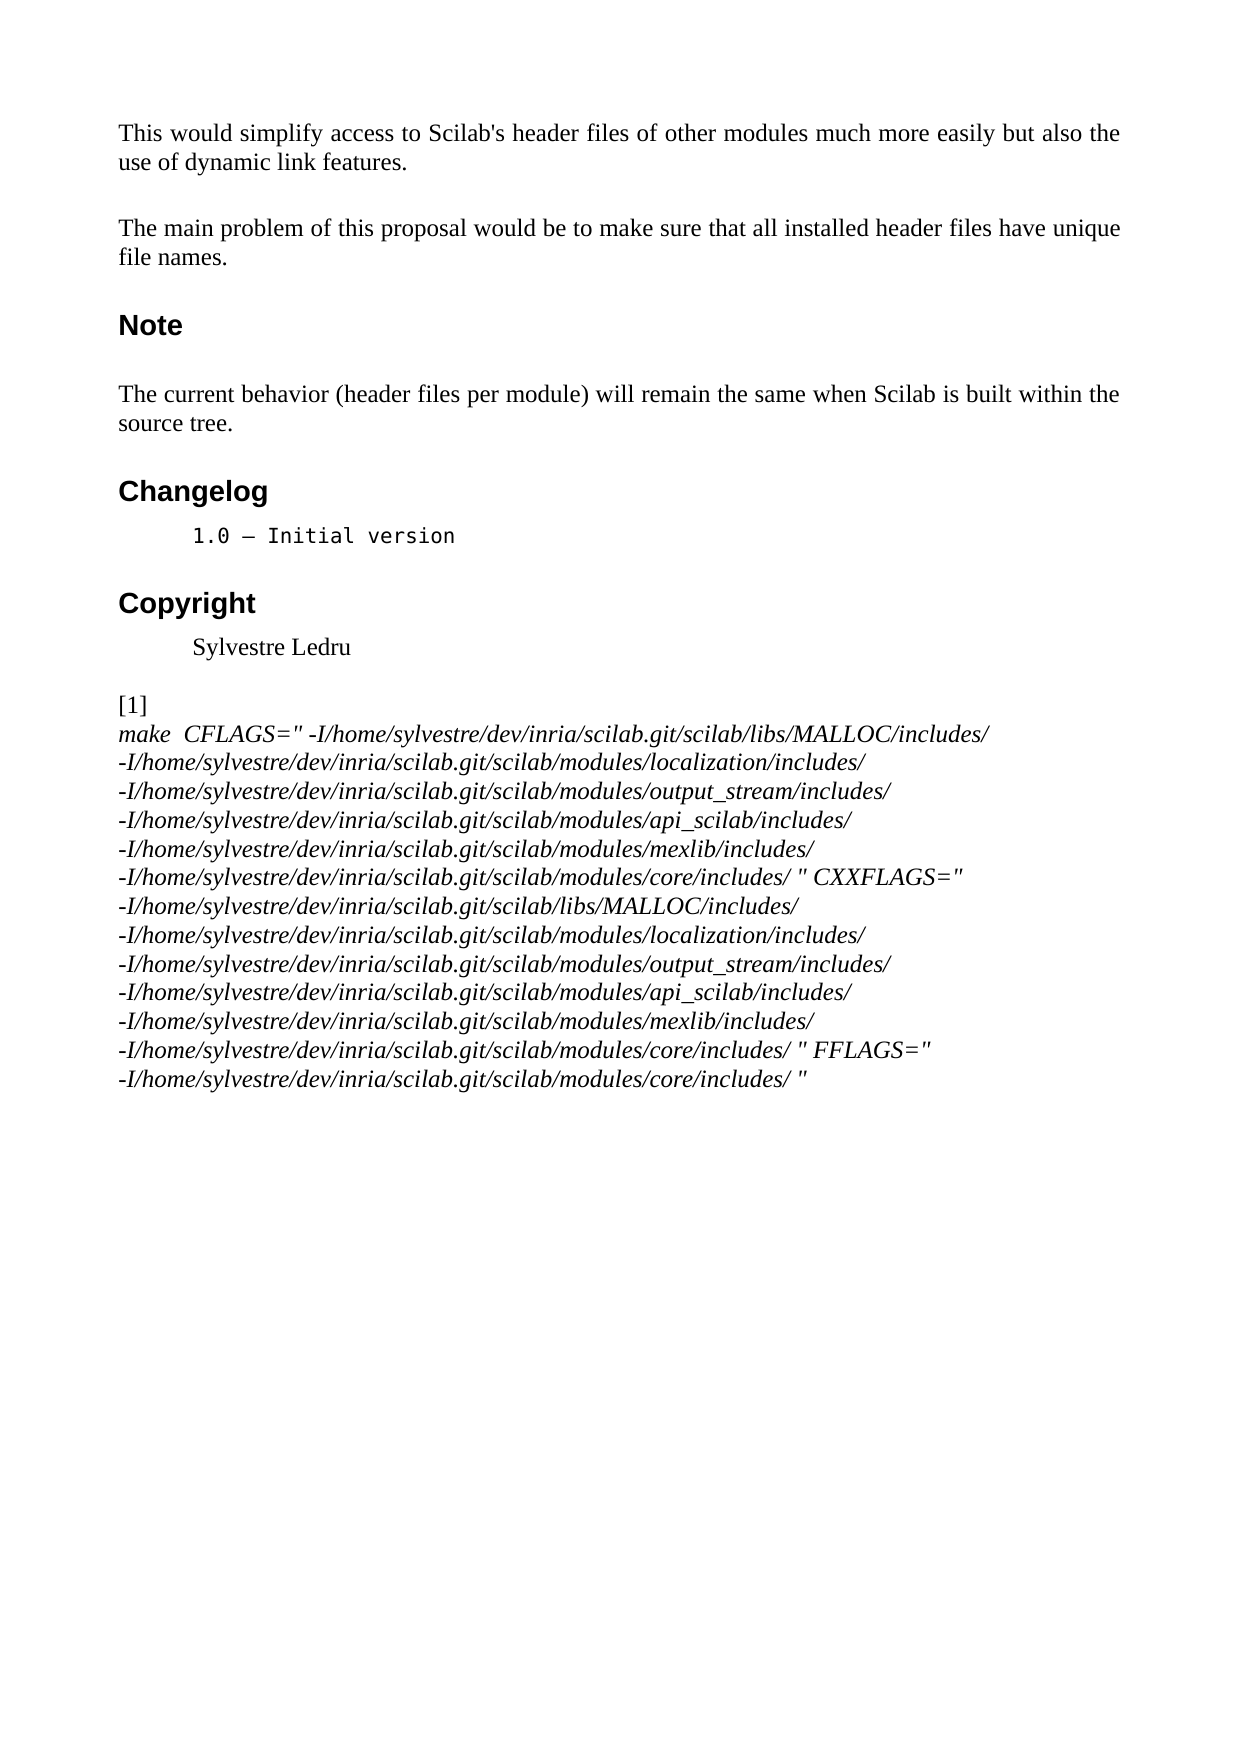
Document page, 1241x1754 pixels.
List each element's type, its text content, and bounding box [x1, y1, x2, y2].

subtitle The current behavior (header files per module) will remain the same when Scilab is built within the source tree. [118, 379, 1122, 437]
text [1] [118, 690, 1122, 719]
text make CFLAGS=" -I/home/sylvestre/dev/inria/scilab.git/scilab/libs/MALLOC/includes/ -I/home/sylvestre/dev/inria/scilab.git/scilab/modules/localization/includes/ -I/home/sylvestre/dev/inria/scilab.git/scilab/modules/output_stream/includes/ -I/home/sylvestre/dev/inria/scilab.git/scilab/modules/api_scilab/includes/ -I/home/sylvestre/dev/inria/scilab.git/scilab/modules/mexlib/includes/ -I/home/sylvestre/dev/inria/scilab.git/scilab/modules/core/includes/ " CXXFLAGS=" -I/home/sylvestre/dev/inria/scilab.git/scilab/libs/MALLOC/includes/ -I/home/sylvestre/dev/inria/scilab.git/scilab/modules/localization/includes/ -I/home/sylvestre/dev/inria/scilab.git/scilab/modules/output_stream/includes/ -I/home/sylvestre/dev/inria/scilab.git/scilab/modules/api_scilab/includes/ -I/home/sylvestre/dev/inria/scilab.git/scilab/modules/mexlib/includes/ -I/home/sylvestre/dev/inria/scilab.git/scilab/modules/core/includes/ " FFLAGS=" -I/home/sylvestre/dev/inria/scilab.git/scilab/modules/core/includes/ " [118, 719, 1122, 1092]
text This would simplify access to Scilab's header files of other modules much more easily but also the use of dynamic link features. [118, 118, 1122, 176]
subtitle Changelog [118, 474, 1122, 508]
text 1.0 – Initial version [118, 520, 1122, 549]
text The main problem of this proposal would be to make sure that all installed header files have unique file names. [118, 213, 1122, 271]
text Sylvestre Ledru [118, 632, 1122, 661]
subtitle Copyright [118, 586, 1122, 620]
subtitle Note [118, 308, 1122, 342]
